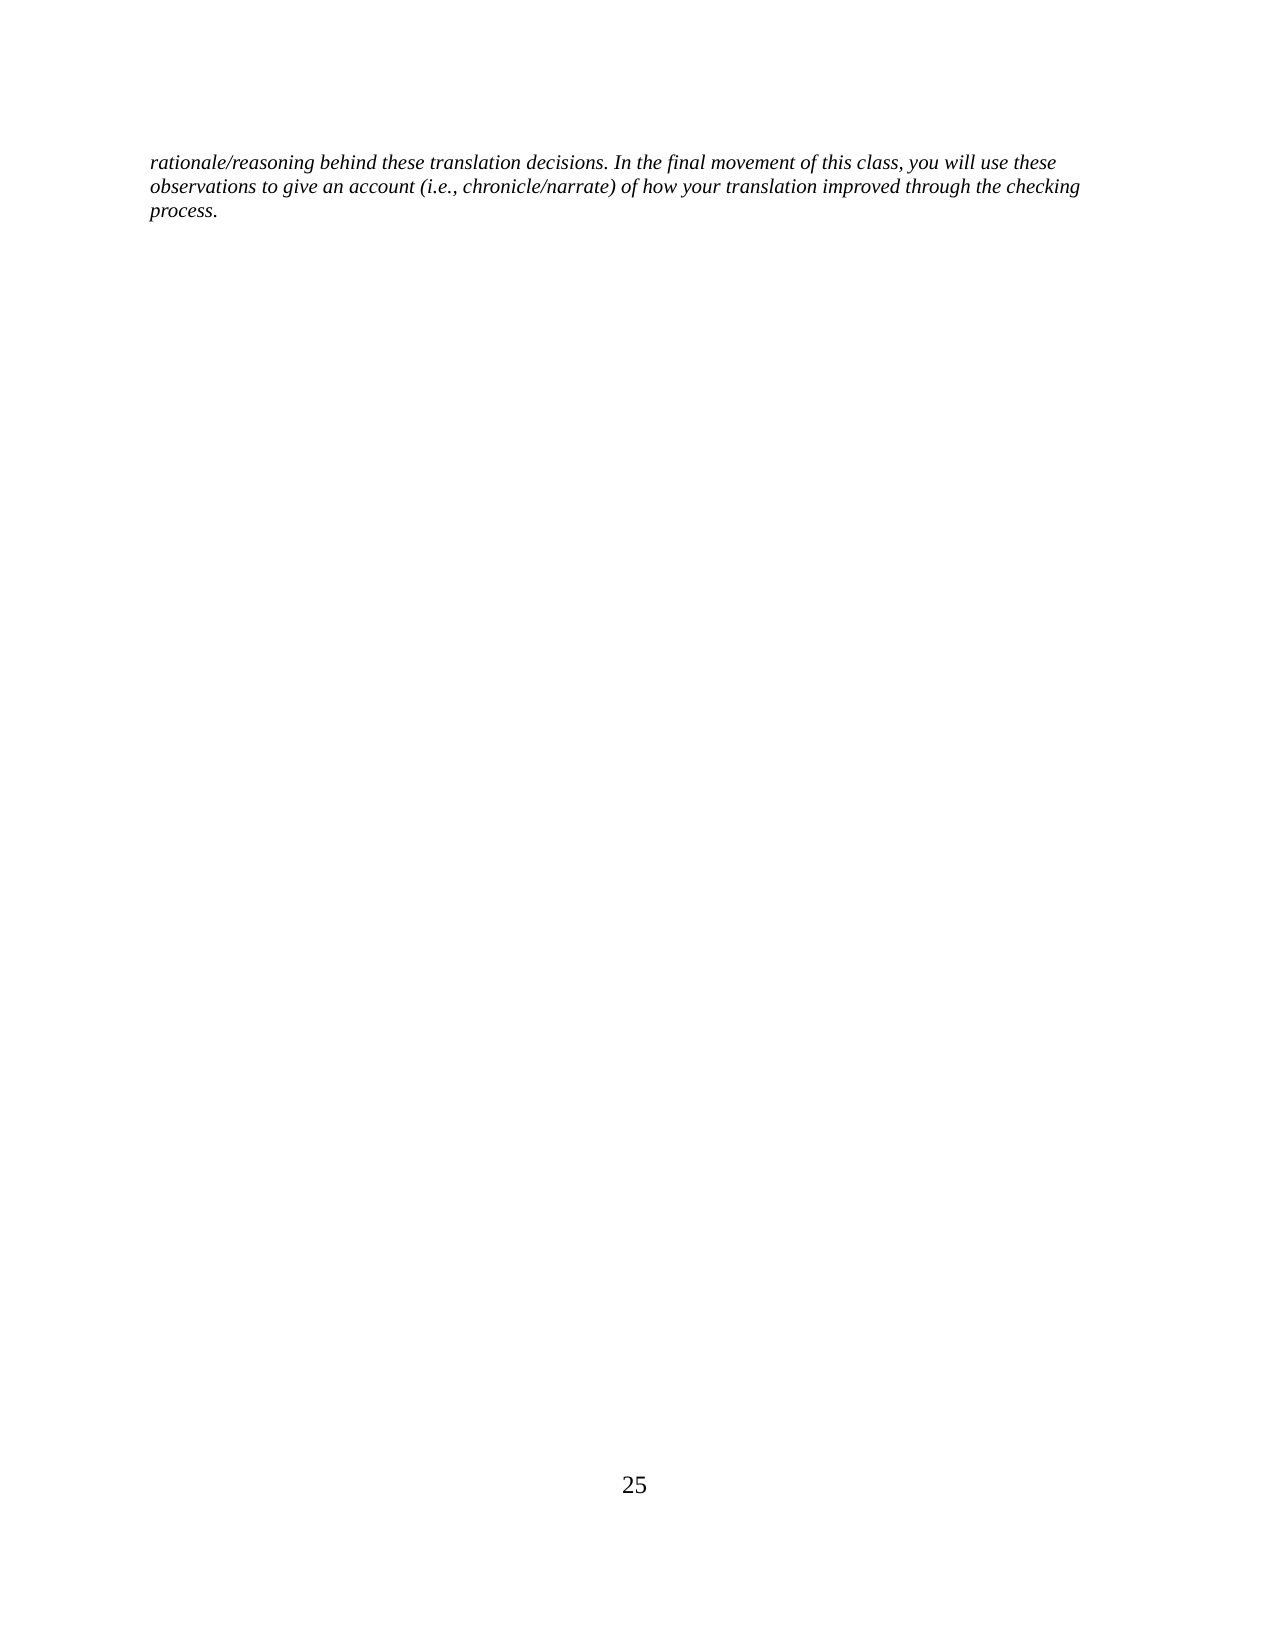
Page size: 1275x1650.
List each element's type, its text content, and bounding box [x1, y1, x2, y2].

text rationale/reasoning behind these translation decisions. In the final movement of this class, you will use these observations to give an account (i.e., chronicle/narrate) of how your translation improved through the checking process. [150, 150, 1125, 222]
